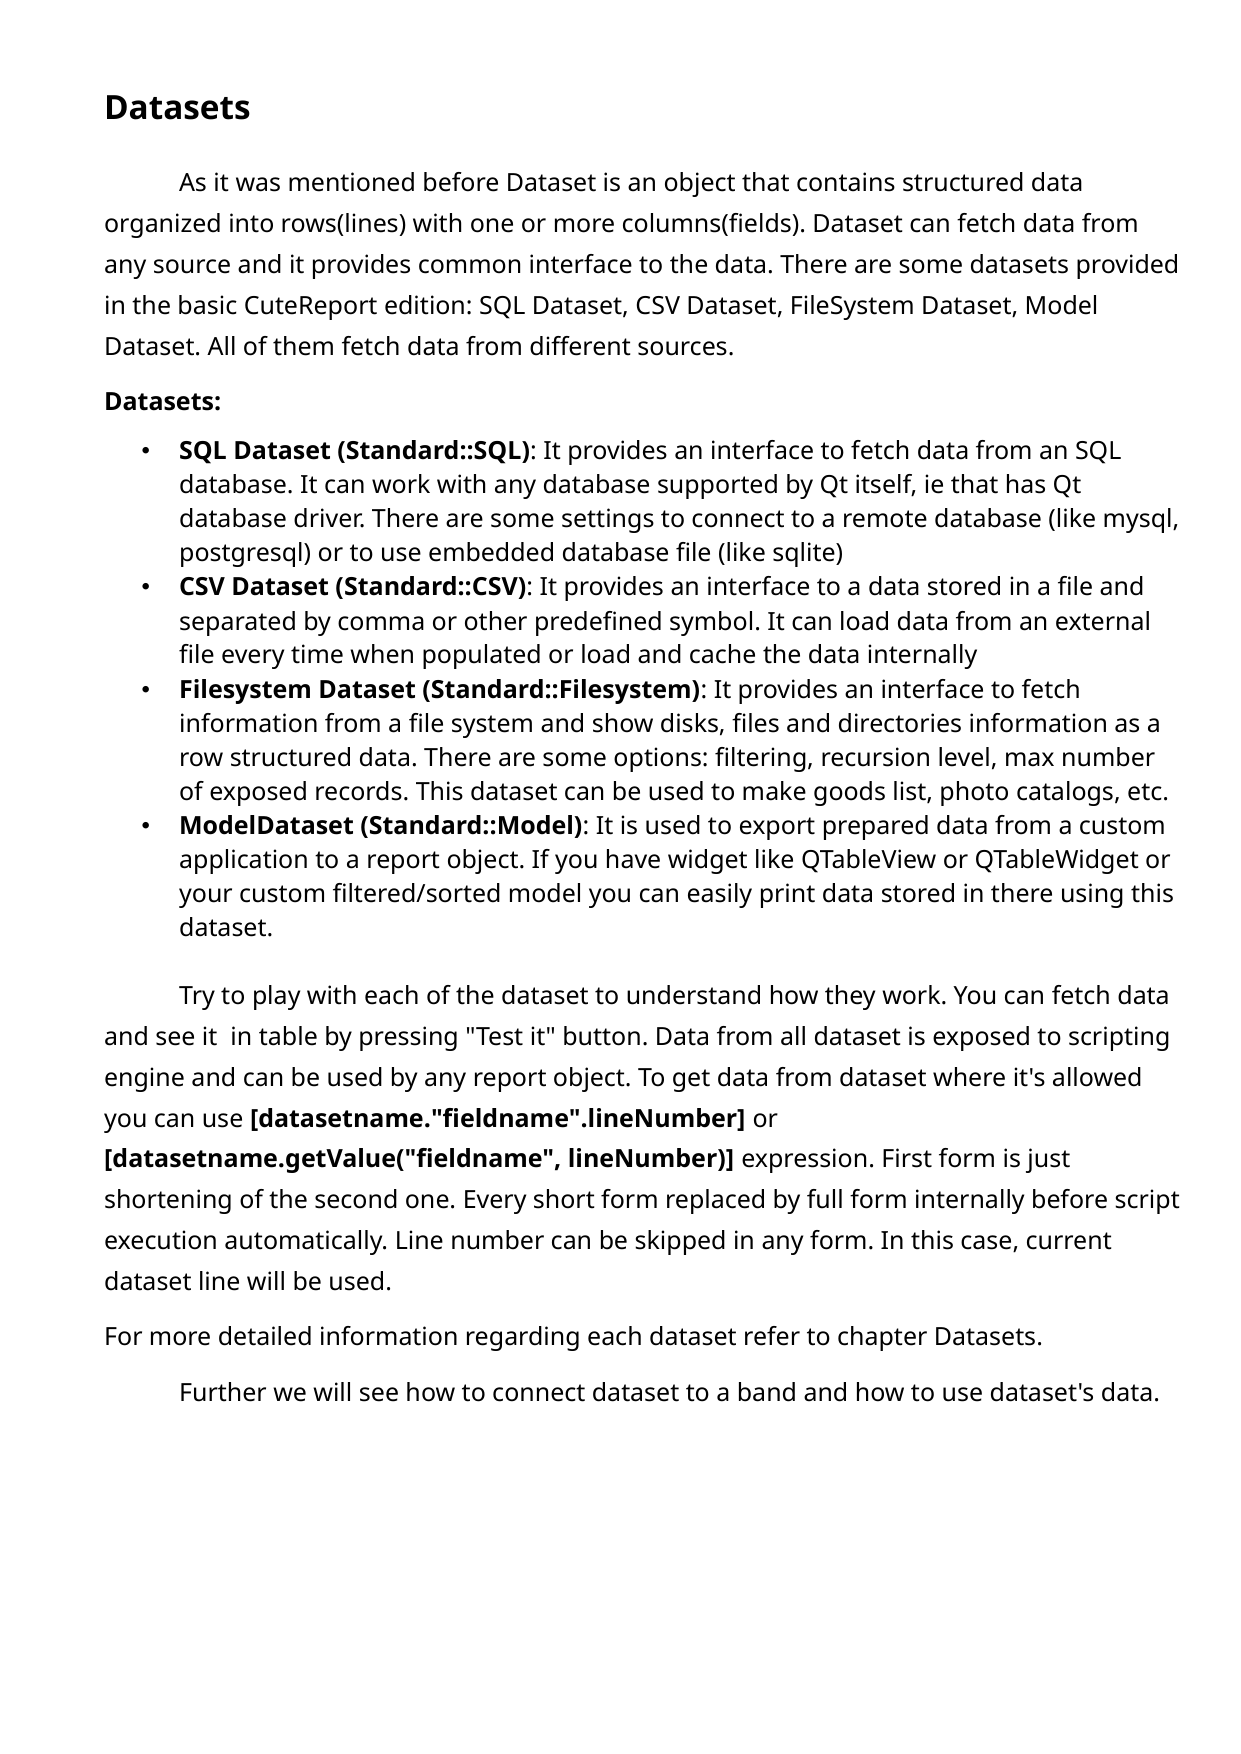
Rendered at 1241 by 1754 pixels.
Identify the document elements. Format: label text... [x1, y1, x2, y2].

list CSV Dataset (Standard::CSV): It provides an interface to a data stored in a file and separated by comma or other predefined symbol. It can load data from an external file every time when populated or load and cache the data internally [141, 569, 1181, 671]
text For more detailed information regarding each dataset refer to chapter Datasets. [104, 1319, 1181, 1353]
subtitle Datasets [104, 83, 1181, 129]
text Try to play with each of the dataset to understand how they work. You can fetch data and see it in table by pressing "Test it" button. Data from all dataset is exposed to scripting engine and can be used by any report object. To get data from dataset where it's allowed you can use [datasetname."fieldname".lineNumber] or [datasetname.getValue("fieldname", lineNumber)] expression. First form is just shortening of the second one. Every short form replaced by full form internally before script execution automatically. Line number can be skipped in any form. In this case, current dataset line will be used. [104, 978, 1181, 1298]
text Datasets: [104, 384, 1181, 418]
list SQL Dataset (Standard::SQL): It provides an interface to fetch data from an SQL database. It can work with any database supported by Qt itself, ie that has Qt database driver. There are some settings to connect to a remote database (like mysql, postgresql) or to use embedded database file (like sqlite) [141, 433, 1181, 569]
text Further we will see how to connect dataset to a band and how to use dataset's data. [104, 1374, 1181, 1408]
text As it was mentioned before Dataset is an object that contains structured data organized into rows(lines) with one or more columns(fields). Dataset can fetch data from any source and it provides common interface to the data. There are some datasets provided in the basic CuteReport edition: SQL Dataset, CSV Dataset, FileSystem Dataset, Model Dataset. All of them fetch data from different sources. [104, 165, 1181, 362]
list Filesystem Dataset (Standard::Filesystem): It provides an interface to fetch information from a file system and show disks, files and directories information as a row structured data. There are some options: filtering, recursion level, max number of exposed records. This dataset can be used to make goods list, photo catalogs, etc. [141, 671, 1181, 807]
list ModelDataset (Standard::Model): It is used to export prepared data from a custom application to a report object. If you have widget like QTableView or QTableWidget or your custom filtered/sorted model you can easily print data stored in there using this dataset. [141, 807, 1181, 944]
